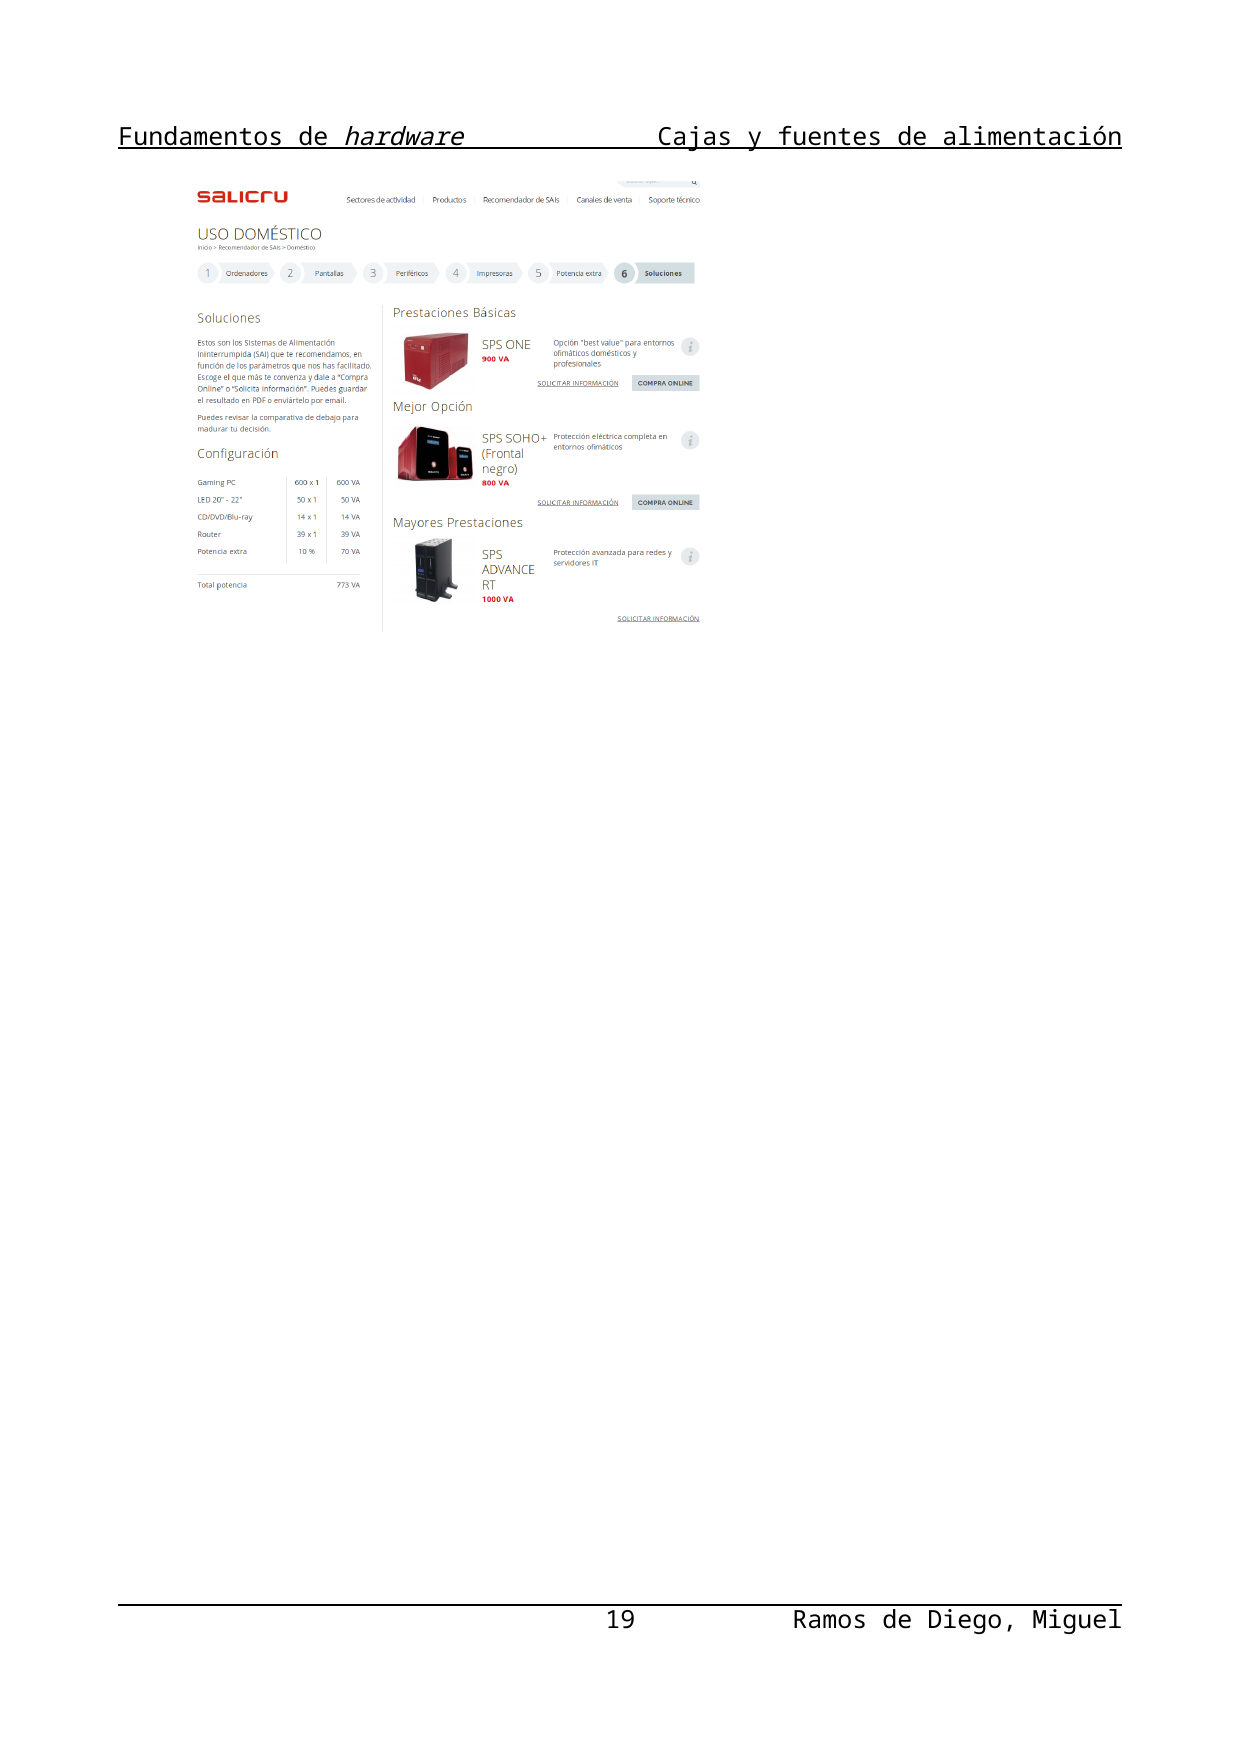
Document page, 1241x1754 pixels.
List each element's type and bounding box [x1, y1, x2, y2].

picture [178, 181, 713, 637]
